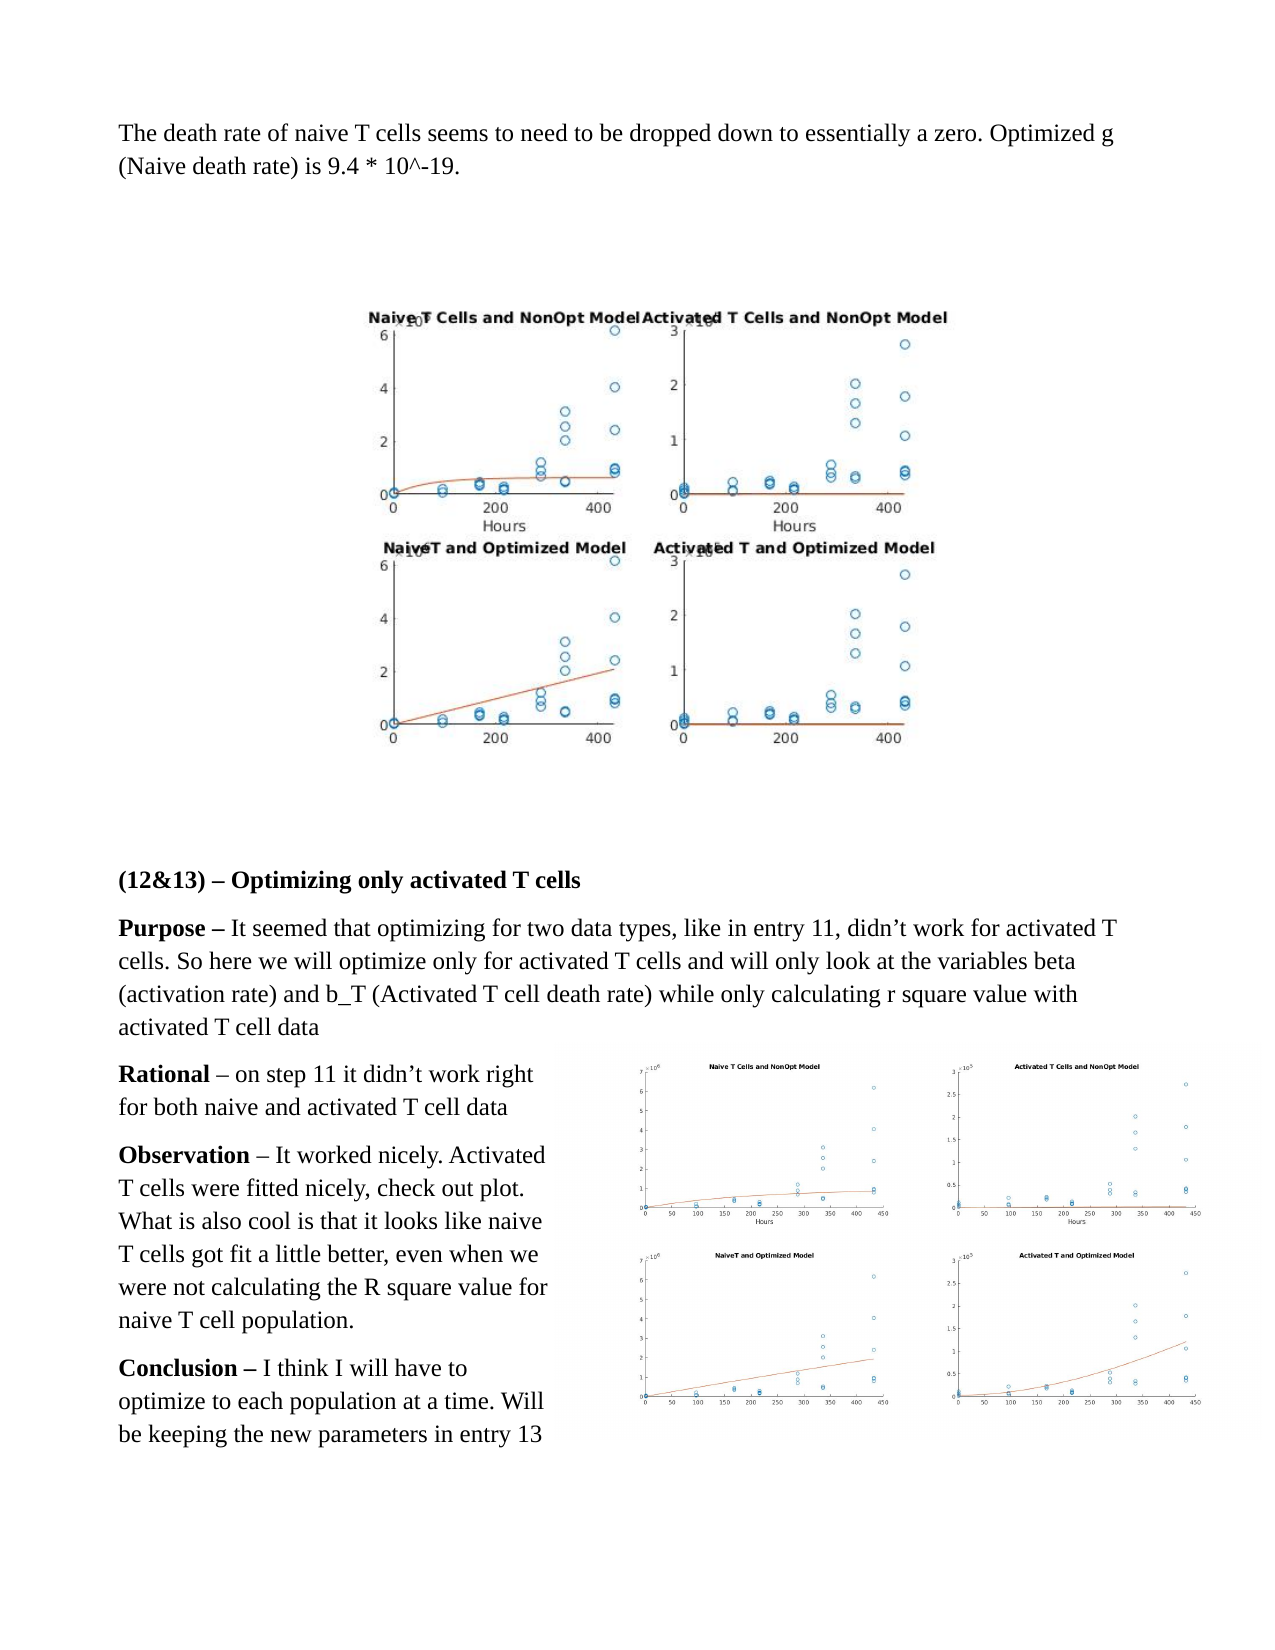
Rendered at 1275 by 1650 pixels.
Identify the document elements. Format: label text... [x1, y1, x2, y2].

text Rational – on step 11 it didn’t work right for both naive and activated T cell data [118, 1059, 553, 1121]
picture [308, 293, 967, 779]
text The death rate of naive T cells seems to need to be dropped down to essentially a zero. Optimized g (Naive death rate) is 9.4 * 10^-19. [118, 118, 1157, 180]
text (12&13) – Optimizing only activated T cells [118, 865, 1157, 894]
text Observation – It worked nicely. Activated T cells were fitted nicely, check out plot. What is also cool is that it looks like naive T cells got fit a little better, even when we were not calculating the R square value for naive T cell population. [118, 1140, 553, 1334]
text Conclusion – I think I will have to optimize to each population at a time. Will be keeping the new parameters in entry 13 [118, 1353, 1157, 1448]
text Purpose – It seemed that optimizing for two data types, like in entry 11, didn’t work for activated T cells. So here we will optimize only for activated T cells and will only look at the variables beta (activation rate) and b_T (Activated T cell death rate) while only calculating r square value with activated T cell data [118, 913, 1157, 1041]
picture [553, 1042, 1263, 1440]
